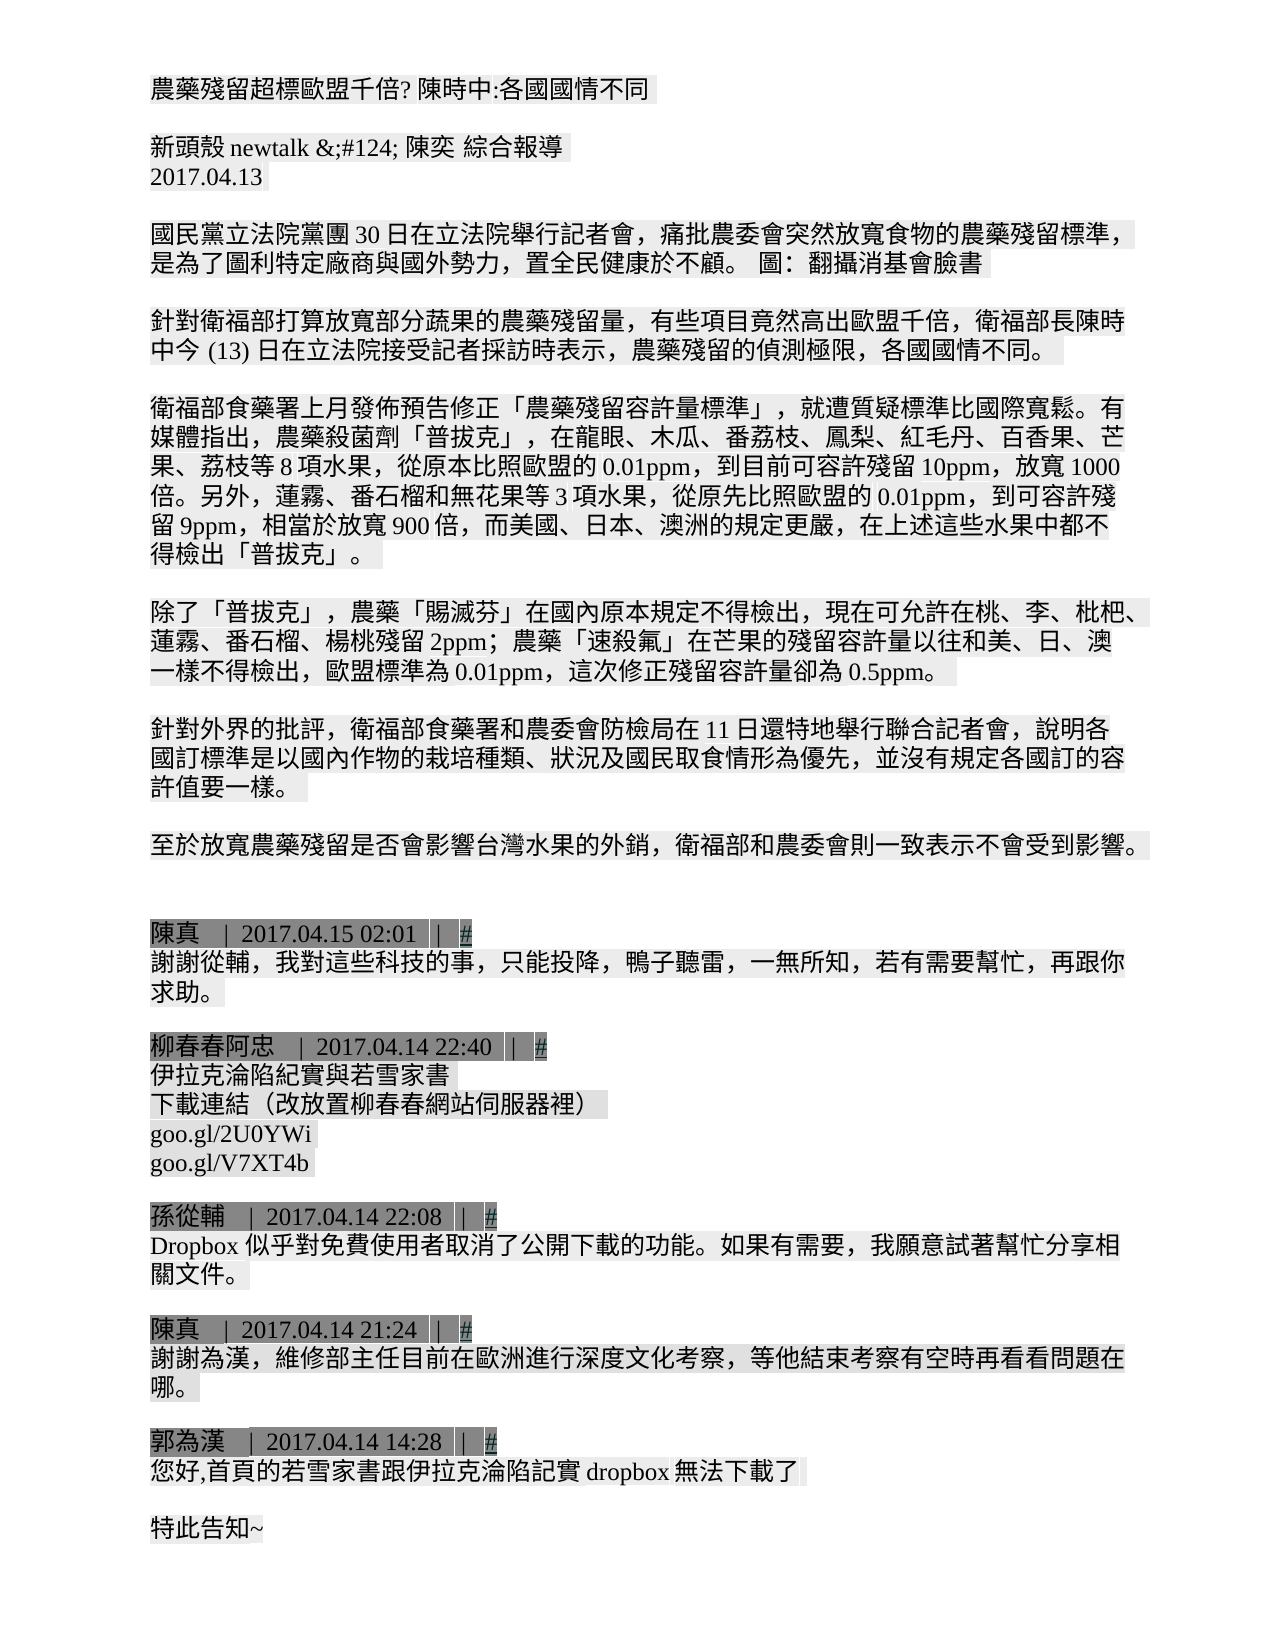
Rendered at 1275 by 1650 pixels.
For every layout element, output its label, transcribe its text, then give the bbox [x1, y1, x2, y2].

text Dropbox 似乎對免費使用者取消了公開下載的功能。如果有需要，我願意試著幫忙分享相關文件。 [150, 1231, 1125, 1290]
text 謝謝為漢，維修部主任目前在歐洲進行深度文化考察，等他結束考察有空時再看看問題在哪。 [150, 1344, 1125, 1402]
text 您好,首頁的若雪家書跟伊拉克淪陷記實dropbox無法下載了 特此告知~ [150, 1457, 1125, 1544]
text 陳真 | 2017.04.15 02:01 | # [150, 919, 1125, 948]
text 柳春春阿忠 | 2017.04.14 22:40 | # [150, 1032, 1125, 1061]
text 陳真 | 2017.04.14 21:24 | # [150, 1315, 1125, 1344]
text 謝謝從輔，我對這些科技的事，只能投降，鴨子聽雷，一無所知，若有需要幫忙，再跟你求助。 [150, 948, 1125, 1007]
text 孫從輔 | 2017.04.14 22:08 | # [150, 1202, 1125, 1231]
text 這些綠油油的混蛋，自從奪得所有權力之後，每天就忙著幾件事：貪污、卡位、劫掠、分贓各項公私資源，毫不遮掩地控制媒體與司法，大開文明與民主倒車破壞各項行政體系，不擇手段無法無天打壓異己，官商勾結利益輸送，出賣眾人利益給美日等國及國內外大財團以換取私人利益。我就算是千手觀音，打字遠比講話還快，也趕不上這些人渣為惡的速度與數量，可謂罄竹難書。連放寬農藥一千倍居然也能說是國情不同，說是為大家謀福利，難道台灣人是鐵打的身體，毒不死？ 這世界的惡，因其外在規模不同，有大有小，大至數千萬條人命的傷亡與流離失所，小至一個鼻屎大的鬼島政客及其同路人之貪婪無恥私慾橫流及無法無天，但在人心這一點上，善惡卻不因其外在規模區分大小。天使和魔鬼一樣，大小在其自身，不在其住所，偌大的善惡往往就藏在那細微之處，方寸之間。 長年窩居小島，見識不過幾米大小，瑣碎貧乏，無足可觀。但即便如此細小，許多時候依然讓常讓感到一種驚訝與絕望。人真可怕，人心之惡往往超乎想像。 當我們被自身或他人的醜惡包圍，免不了就特別渴望美麗與良善，希望給自己帶來一點救贖，也許因為如此，於是我們有了音樂，有了繪畫，有了影像和文字，有了思想，乃至有了意味著乾淨與純粹的數學與邏輯，就像一種輓歌，一種墓誌銘，記載著我們關於這個世界的最後一點記憶。但是，世界是否還記得我們？ 昨天去看Jim Jarmusch的 "咖啡與菸"，由十多個沒有故事的短篇故事組成，有點搞笑，最後卻出乎我意料冒出馬勒 (Gustav Mahler)的一首曲子-- "我被世界給遺忘了" (Ich bin der Welt abhanden gekommen)。這是馬勒根據十九世紀德國詩人Friedrich Rückert 的詩作所譜成的五首樂曲之一。劇中老人不知道是不是幻聽，垂死之際(？)，居然隱約能聽到這首樂曲彷彿從天際傳來。詩是這麼唱的，我翻譯如下： 我已被世界遺忘 為了她，我蹉跎多少光陰歲月 世界卻已經很久沒有我的消息 人們可能認為我早已離開人世 是死或活，對我已無足輕重 我亦無可反駁 因為，對這世界來說 我確實已然死去 死於塵世喧囂 安息於寂靜之所 我孤獨地活在我的天堂之中 我的愛情，我的歌。 陳真 2017. 04. 15. =============== 中廣音樂網、寶島網被迫停播 羅智強批：綠營一貫權力邏輯 三立新聞網 2017.04.14 記者陳彥宇／台北報導 中國廣播公司晚間（14日）表示，國家傳播委員會（NCC）在今天下班前派專人送公文到中廣，中廣被迫宣布在今日晚上12點全面停播寶島網與音樂網的所有節目。對此，前總統府副秘書長羅智強抨擊，這是綠營一貫的「非我族類，殛之誅之」的作為。 中廣公司表示，NCC人員於今（14）日下班後持裁決書，前往中廣要求今晚立即停播中廣音樂網（FM96.3）與中廣寶島網（FM105.9），否則將移送法辦，中廣決定今晚24時關閉兩台廣播發射，全面停播。 ===================== 農藥殘留超標歐盟千倍? 陳時中:各國國情不同 新頭殼newtalk &;#124; 陳奕 綜合報導 2017.04.13 國民黨立法院黨團30日在立法院舉行記者會，痛批農委會突然放寬食物的農藥殘留標準，是為了圖利特定廠商與國外勢力，置全民健康於不顧。 圖：翻攝消基會臉書 針對衛福部打算放寬部分蔬果的農藥殘留量，有些項目竟然高出歐盟千倍，衛福部長陳時中今 (13) 日在立法院接受記者採訪時表示，農藥殘留的偵測極限，各國國情不同。 衛福部食藥署上月發佈預告修正「農藥殘留容許量標準」，就遭質疑標準比國際寬鬆。有媒體指出，農藥殺菌劑「普拔克」，在龍眼、木瓜、番荔枝、鳳梨、紅毛丹、百香果、芒果、荔枝等8項水果，從原本比照歐盟的0.01ppm，到目前可容許殘留10ppm，放寬1000倍。另外，蓮霧、番石榴和無花果等3項水果，從原先比照歐盟的0.01ppm，到可容許殘留9ppm，相當於放寬900倍，而美國、日本、澳洲的規定更嚴，在上述這些水果中都不得檢出「普拔克」。 除了「普拔克」，農藥「賜滅芬」在國內原本規定不得檢出，現在可允許在桃、李、枇杷、蓮霧、番石榴、楊桃殘留2ppm；農藥「速殺氟」在芒果的殘留容許量以往和美、日、澳一樣不得檢出，歐盟標準為0.01ppm，這次修正殘留容許量卻為0.5ppm。 針對外界的批評，衛福部食藥署和農委會防檢局在11日還特地舉行聯合記者會，說明各國訂標準是以國內作物的栽培種類、狀況及國民取食情形為優先，並沒有規定各國訂的容許值要一樣。 至於放寬農藥殘留是否會影響台灣水果的外銷，衛福部和農委會則一致表示不會受到影響。 [150, 75, 1125, 860]
text 伊拉克淪陷紀實與若雪家書 下載連結（改放置柳春春網站伺服器裡） goo.gl/2U0YWi goo.gl/V7XT4b [150, 1061, 1125, 1177]
text 郭為漢 | 2017.04.14 14:28 | # [150, 1427, 1125, 1457]
